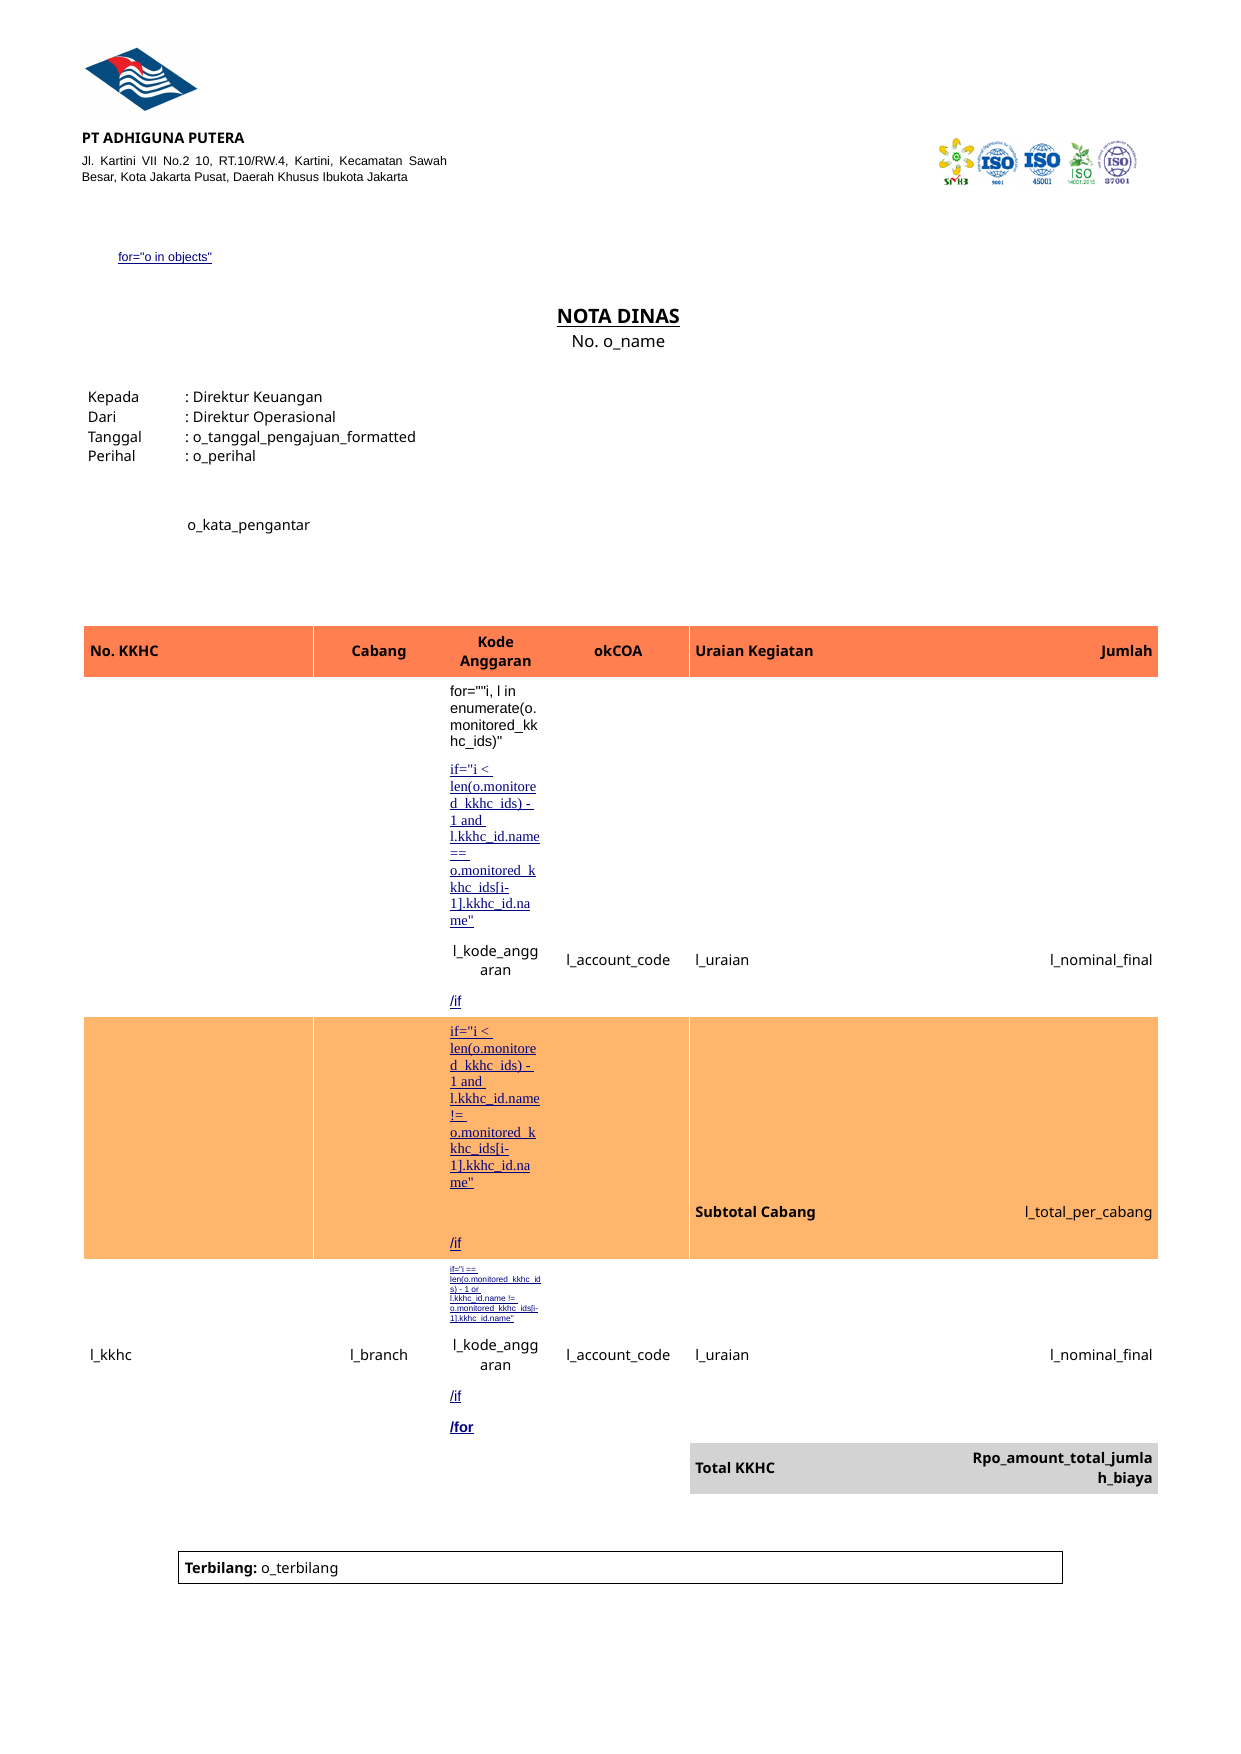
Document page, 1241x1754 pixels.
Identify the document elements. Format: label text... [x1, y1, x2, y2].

table_header Uraian Kegiatan [690, 626, 962, 677]
table_cell [690, 1259, 962, 1329]
table_cell l_total_per_cabang [962, 1196, 1158, 1228]
table_cell [84, 1259, 313, 1329]
table_cell /if [444, 1380, 547, 1411]
table_cell [690, 1228, 962, 1259]
table_cell [84, 755, 313, 934]
table_cell Total KKHC [690, 1443, 962, 1494]
table_cell l_nominal_final [962, 1329, 1158, 1380]
table_cell l_kode_anggaran [444, 935, 547, 986]
table_cell /for [444, 1411, 547, 1443]
table_cell [84, 1525, 1158, 1610]
table_cell l_account_code [547, 1329, 689, 1380]
table_cell [547, 1228, 689, 1259]
table_cell [84, 1411, 313, 1443]
table_cell [314, 677, 444, 755]
table_cell [84, 1443, 313, 1494]
table_cell [547, 1411, 689, 1443]
table_cell [84, 935, 313, 986]
table_cell [84, 1017, 313, 1196]
table_cell [314, 935, 444, 986]
table_header o_kata_pengantar [181, 509, 1039, 560]
table_cell [547, 677, 689, 755]
table_cell /if [444, 986, 547, 1017]
table_cell [962, 1228, 1158, 1259]
picture [82, 43, 202, 114]
table_cell [547, 755, 689, 934]
table_cell [547, 1259, 689, 1329]
table_cell [314, 1259, 444, 1329]
table_cell [690, 677, 962, 755]
table_cell [84, 1228, 313, 1259]
table_cell [547, 1380, 689, 1411]
table_header Terbilang: o_terbilang [179, 1552, 1062, 1583]
table_cell if="i == len(o.monitored_kkhc_ids) - 1 or l.kkhc_id.name != o.monitored_kkhc_ids[i-1].kkhc_id.name" [444, 1259, 547, 1329]
table_cell [314, 1017, 444, 1196]
table_header [91, 478, 1147, 509]
table_header NOTA DINAS No. o_name [82, 270, 1154, 381]
table_cell if="i < len(o.monitored_kkhc_ids) - 1 and l.kkhc_id.name == o.monitored_kkhc_ids[i-1].kkhc_id.name" [444, 755, 547, 934]
table_cell [690, 755, 962, 934]
table_header No. KKHC [84, 626, 313, 677]
table_cell [314, 1380, 444, 1411]
table_cell Rpo_amount_total_jumlah_biaya [962, 1443, 1158, 1494]
table_header [82, 472, 1154, 626]
table_cell if="i < len(o.monitored_kkhc_ids) - 1 and l.kkhc_id.name != o.monitored_kkhc_ids[i-1].kkhc_id.name" [444, 1017, 547, 1196]
text for="o in objects" [118, 250, 1122, 264]
table_cell [962, 986, 1158, 1017]
table_cell [84, 1494, 1158, 1525]
table_cell [962, 1411, 1158, 1443]
table_cell [314, 1443, 444, 1494]
table_header Kode Anggaran [444, 626, 547, 677]
table_cell /if [444, 1228, 547, 1259]
table_cell l_account_code [547, 935, 689, 986]
table_cell [444, 1443, 547, 1494]
table_cell l_branch [314, 1329, 444, 1380]
table_cell l_uraian [690, 1329, 962, 1380]
table_cell : Direktur Keuangan : Direktur Operasional : o_tanggal_pengajuan_formatted : o_perihal [179, 381, 734, 472]
table_cell [547, 1443, 689, 1494]
table_header Cabang [314, 626, 444, 677]
table_cell l_kode_anggaran [444, 1329, 547, 1380]
table_cell l_uraian [690, 935, 962, 986]
table_cell Subtotal Cabang [690, 1196, 962, 1228]
table_cell [547, 1196, 689, 1228]
table_header Jumlah [962, 626, 1158, 677]
table_cell [84, 677, 313, 755]
table_cell [690, 1017, 962, 1196]
table_cell [962, 677, 1158, 755]
table_cell [734, 381, 1154, 472]
table_cell [84, 986, 313, 1017]
table_cell [547, 986, 689, 1017]
table_cell [962, 1380, 1158, 1411]
table_cell [314, 1196, 444, 1228]
table_cell [314, 1228, 444, 1259]
table_cell [547, 1017, 689, 1196]
table_cell [444, 1196, 547, 1228]
table_cell l_kkhc [84, 1329, 313, 1380]
table_cell for=""i, l in enumerate(o.monitored_kkhc_ids)" [444, 677, 547, 755]
table_header okCOA [547, 626, 689, 677]
table_cell [690, 986, 962, 1017]
table_cell [314, 755, 444, 934]
table_cell [314, 986, 444, 1017]
table_cell [84, 1380, 313, 1411]
table_header [76, 264, 1160, 1616]
table_cell [84, 1196, 313, 1228]
picture [933, 136, 1139, 188]
table_cell [690, 1411, 962, 1443]
table_cell [962, 755, 1158, 934]
table_cell [690, 1380, 962, 1411]
table_cell [314, 1411, 444, 1443]
table_cell [962, 1259, 1158, 1329]
table_cell Kepada Dari Tanggal Perihal [82, 381, 179, 472]
table_cell [962, 1017, 1158, 1196]
table_cell l_nominal_final [962, 935, 1158, 986]
